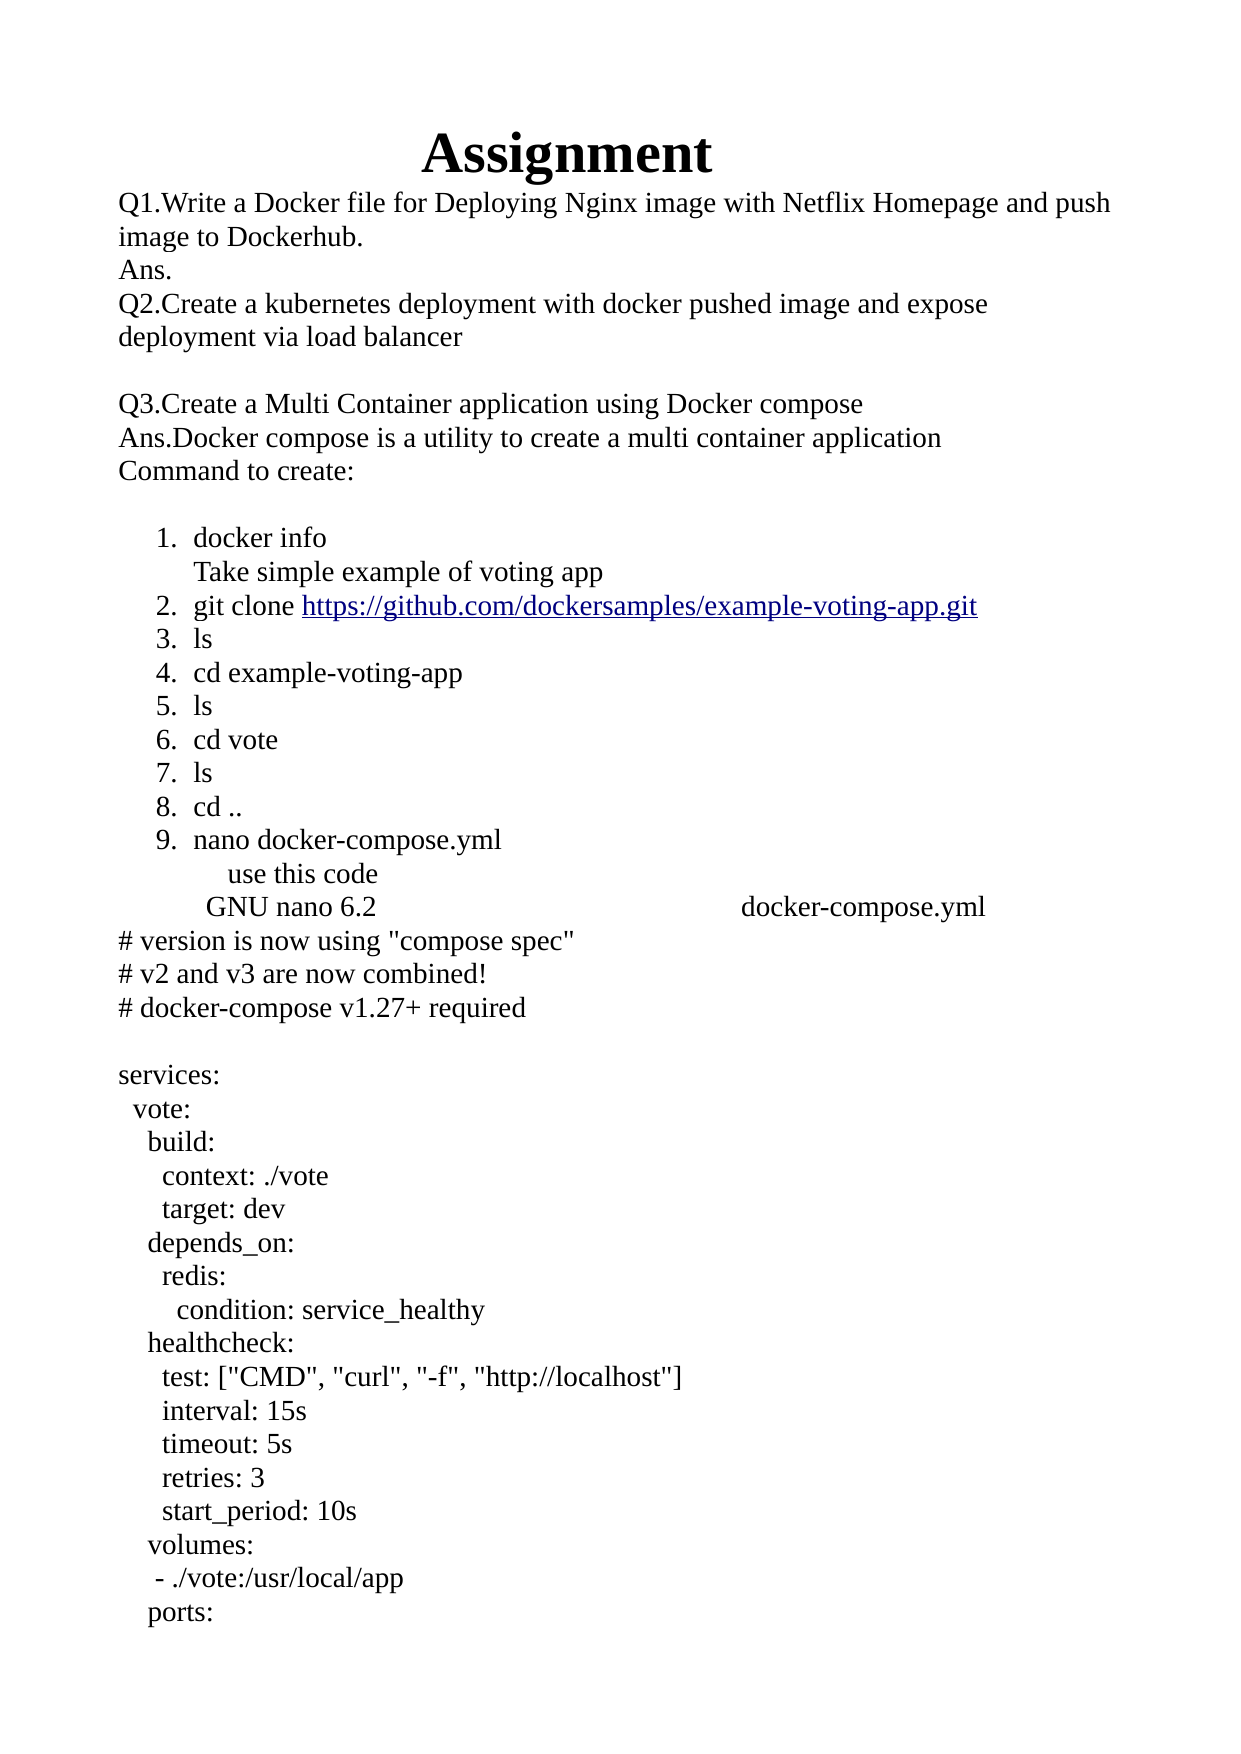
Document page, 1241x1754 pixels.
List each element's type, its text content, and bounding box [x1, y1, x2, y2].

list cd vote [156, 722, 1122, 755]
list ls [156, 755, 1122, 789]
list git clone https://github.com/dockersamples/example-voting-app.git [156, 588, 1122, 621]
text interval: 15s [118, 1393, 1122, 1426]
text timeout: 5s [118, 1426, 1122, 1460]
list docker info [156, 521, 1122, 554]
text volumes: [118, 1527, 1122, 1560]
text Q1.Write a Docker file for Deploying Nginx image with Netflix Homepage and push image to Dockerhub. [118, 185, 1122, 252]
text Assignment [118, 118, 1122, 185]
text depends_on: [118, 1225, 1122, 1258]
list Take simple example of voting app [156, 554, 1122, 588]
text use this code [118, 856, 1122, 889]
text services: [118, 1057, 1122, 1091]
text target: dev [118, 1191, 1122, 1225]
text start_period: 10s [118, 1493, 1122, 1527]
text condition: service_healthy [118, 1292, 1122, 1326]
list ls [156, 621, 1122, 655]
text Q3.Create a Multi Container application using Docker compose [118, 386, 1122, 420]
text # docker-compose v1.27+ required [118, 990, 1122, 1024]
text Ans. [118, 252, 1122, 286]
text Q2.Create a kubernetes deployment with docker pushed image and expose deployment via load balancer [118, 286, 1122, 353]
text test: ["CMD", "curl", "-f", "http://localhost"] [118, 1359, 1122, 1393]
list cd .. [156, 789, 1122, 822]
text # v2 and v3 are now combined! [118, 957, 1122, 990]
list cd example-voting-app [156, 655, 1122, 688]
text build: [118, 1124, 1122, 1158]
text retries: 3 [118, 1460, 1122, 1493]
text vote: [118, 1091, 1122, 1124]
text - ./vote:/usr/local/app [118, 1560, 1122, 1594]
text # version is now using "compose spec" [118, 923, 1122, 957]
text context: ./vote [118, 1158, 1122, 1191]
text GNU nano 6.2 docker-compose.yml [118, 889, 1122, 923]
text Ans.Docker compose is a utility to create a multi container application [118, 420, 1122, 453]
text healthcheck: [118, 1326, 1122, 1359]
list nano docker-compose.yml [156, 822, 1122, 856]
text Command to create: [118, 453, 1122, 487]
text ports: [118, 1594, 1122, 1627]
list ls [156, 688, 1122, 722]
text redis: [118, 1258, 1122, 1292]
